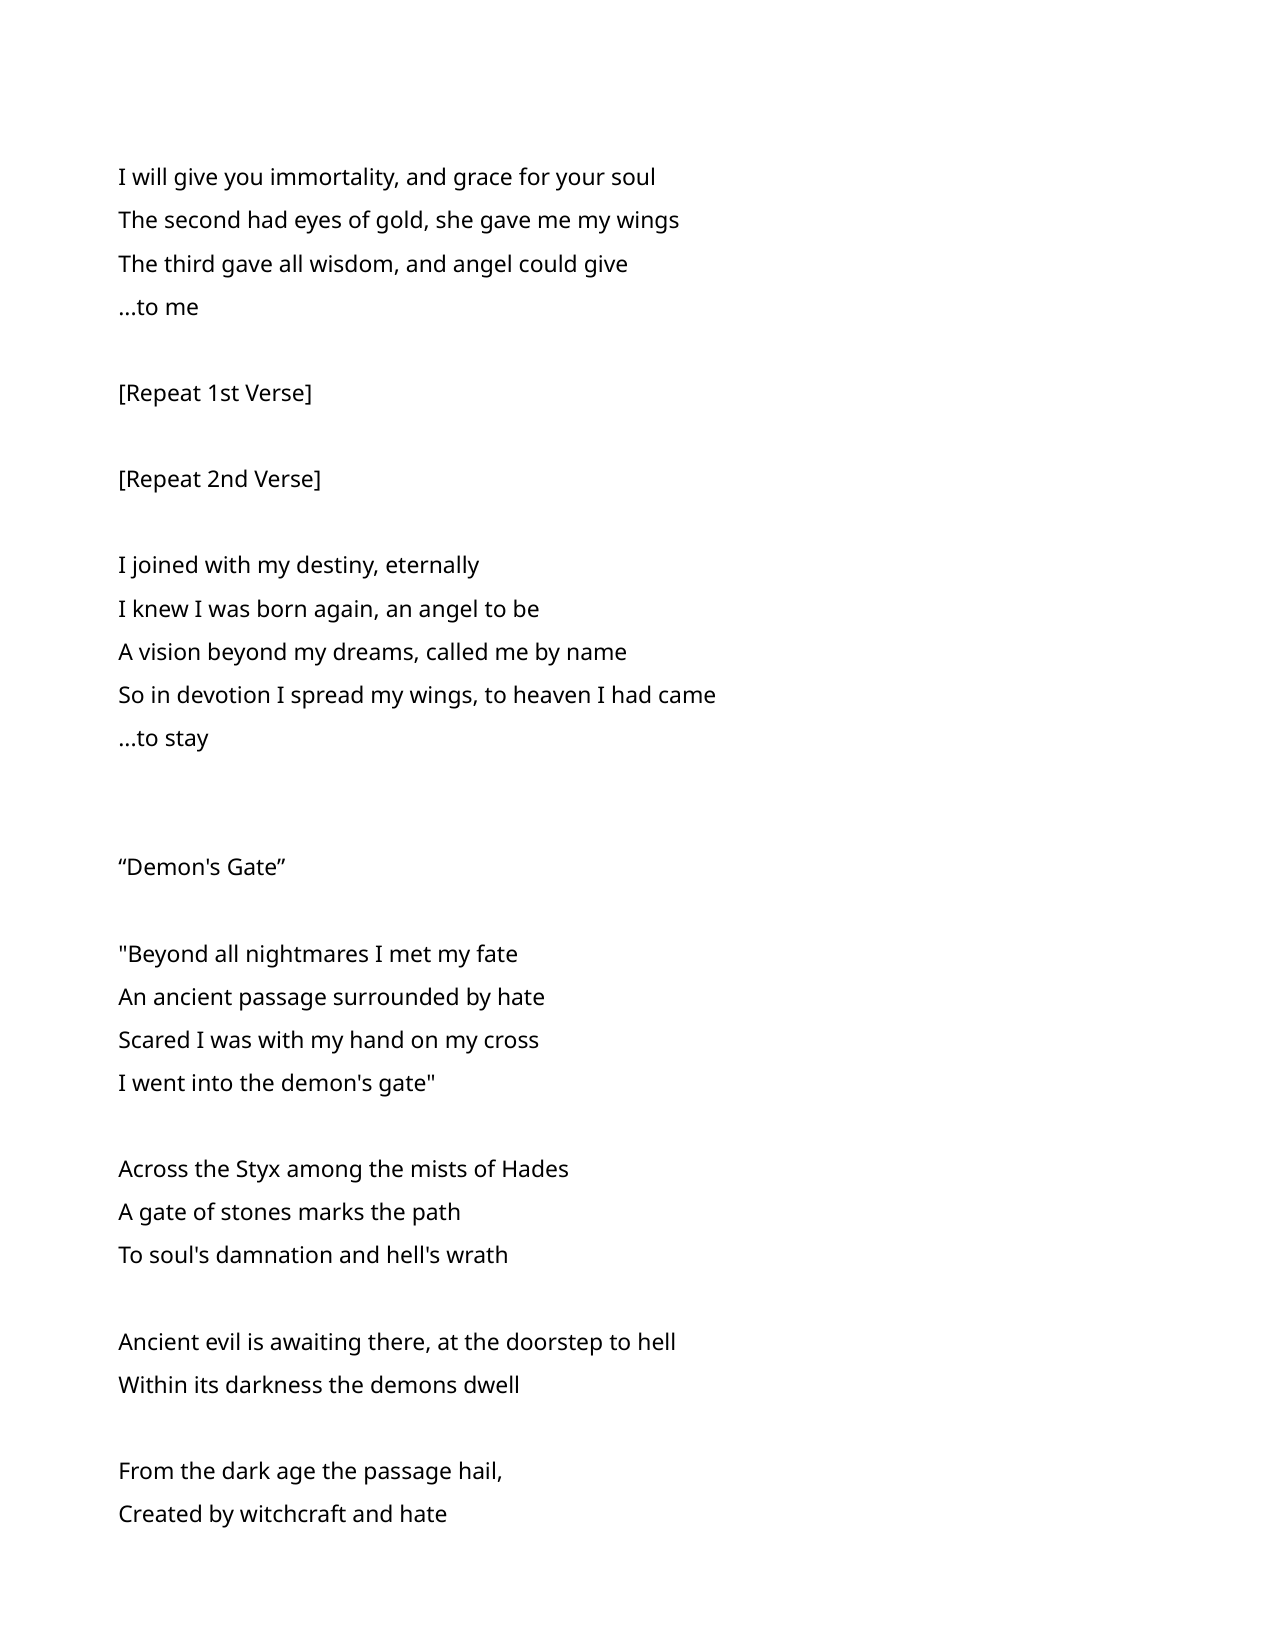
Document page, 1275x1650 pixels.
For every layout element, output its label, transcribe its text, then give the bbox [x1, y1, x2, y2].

text To soul's damnation and hell's wrath [118, 1239, 1157, 1271]
text Created by witchcraft and hate [118, 1498, 1157, 1529]
text Within its darkness the demons dwell [118, 1369, 1157, 1400]
text Across the Styx among the mists of Hades [118, 1153, 1157, 1184]
text A gate of stones marks the path [118, 1196, 1157, 1227]
text “Demon's Gate” [118, 851, 1157, 882]
text The second had eyes of gold, she gave me my wings [118, 204, 1157, 236]
text "Beyond all nightmares I met my fate [118, 937, 1157, 969]
text Scared I was with my hand on my cross [118, 1024, 1157, 1055]
text An ancient passage surrounded by hate [118, 981, 1157, 1012]
text I knew I was born again, an angel to be [118, 592, 1157, 624]
text So in devotion I spread my wings, to heaven I had came [118, 679, 1157, 710]
text A vision beyond my dreams, called me by name [118, 636, 1157, 667]
text ...to stay [118, 722, 1157, 753]
text The third gave all wisdom, and angel could give [118, 247, 1157, 279]
text I went into the demon's gate" [118, 1067, 1157, 1098]
text I will give you immortality, and grace for your soul [118, 161, 1157, 192]
text Ancient evil is awaiting there, at the doorstep to hell [118, 1326, 1157, 1357]
text [Repeat 1st Verse] [118, 377, 1157, 408]
text [Repeat 2nd Verse] [118, 463, 1157, 494]
text I joined with my destiny, eternally [118, 549, 1157, 581]
text ...to me [118, 291, 1157, 322]
text From the dark age the passage hail, [118, 1455, 1157, 1486]
